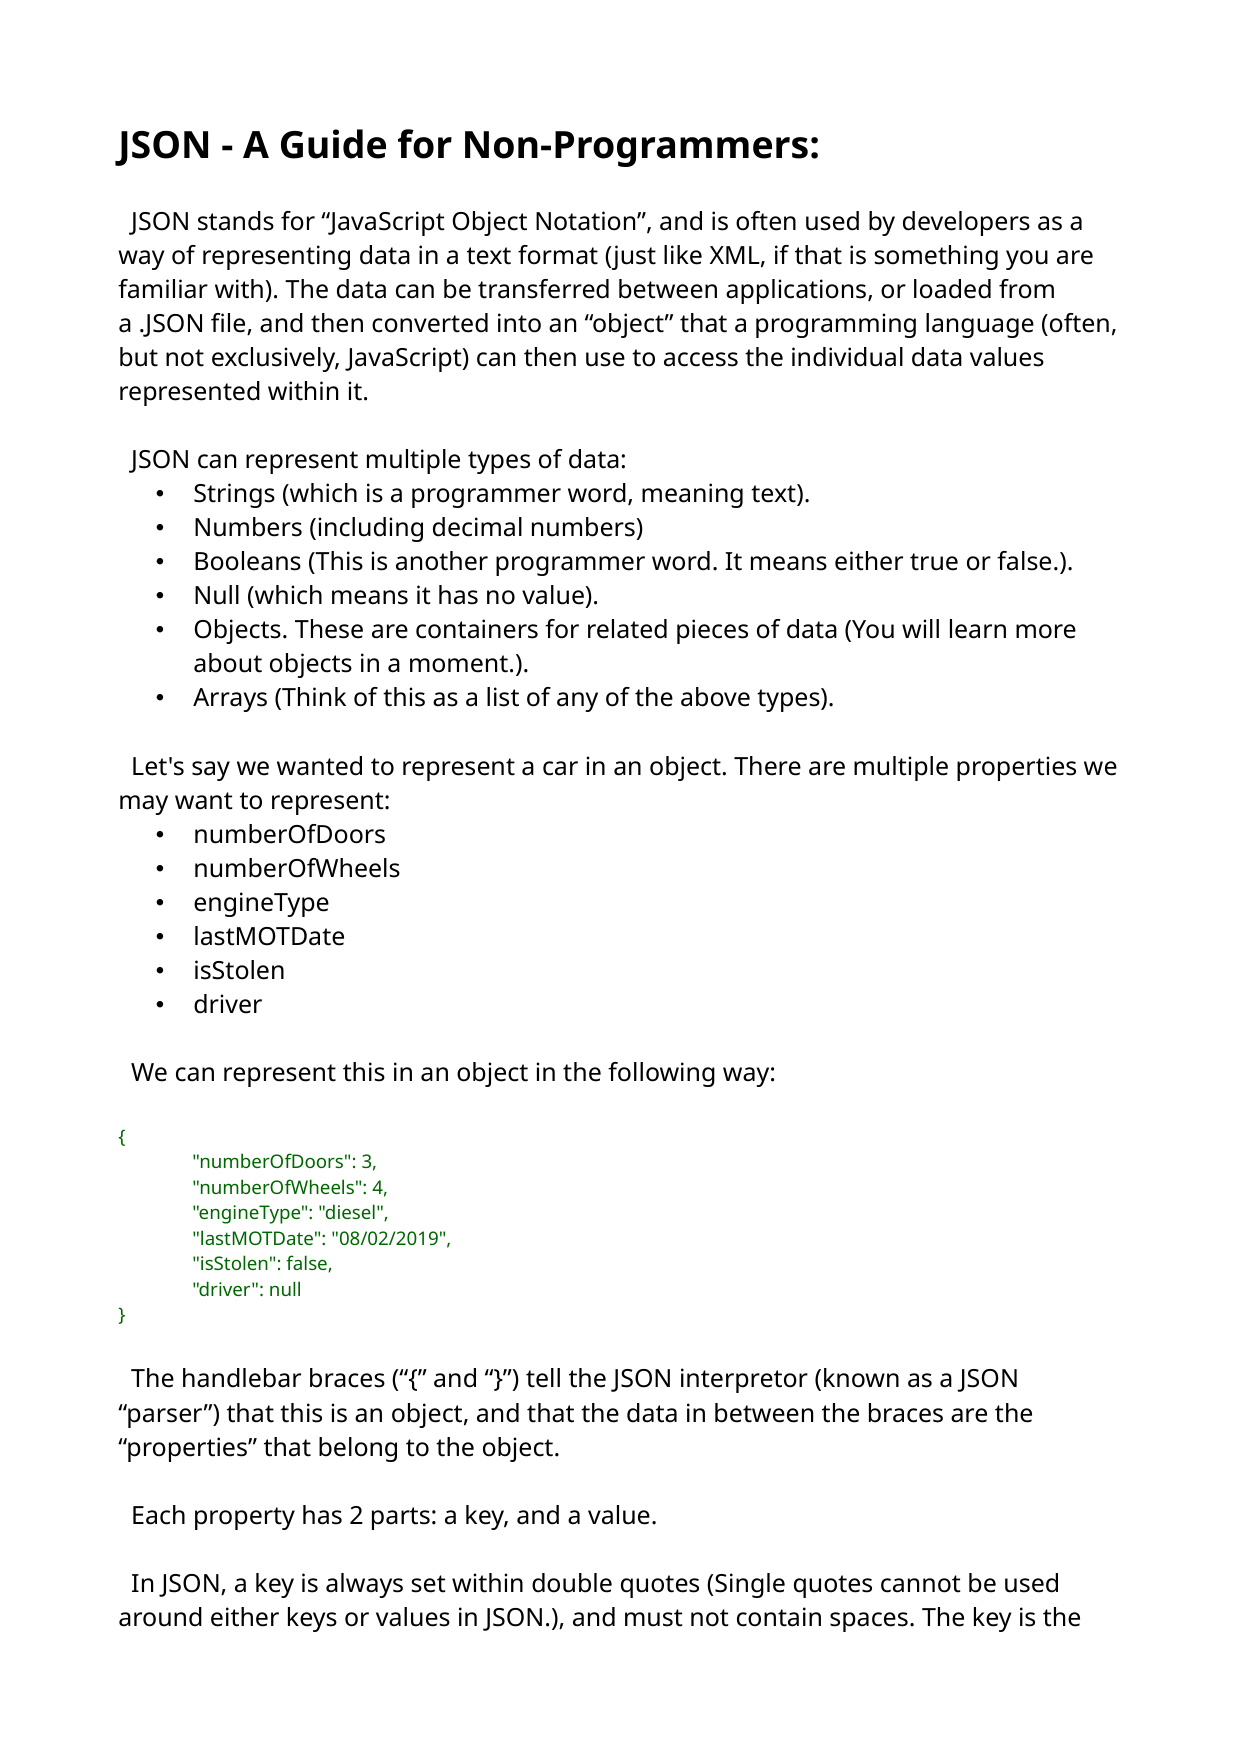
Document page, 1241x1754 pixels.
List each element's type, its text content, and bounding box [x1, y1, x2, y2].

list lastMOTDate [156, 918, 1122, 953]
text } [118, 1302, 1122, 1327]
text We can represent this in an object in the following way: [118, 1055, 1122, 1089]
text "numberOfWheels": 4, [118, 1174, 1122, 1199]
text "driver": null [118, 1276, 1122, 1302]
list Arrays (Think of this as a list of any of the above types). [156, 680, 1122, 714]
text "lastMOTDate": "08/02/2019", [118, 1225, 1122, 1251]
text JSON - A Guide for Non-Programmers: [118, 118, 1122, 169]
list isStolen [156, 953, 1122, 987]
text Let's say we wanted to represent a car in an object. There are multiple properties we may want to represent: [118, 748, 1122, 816]
list driver [156, 987, 1122, 1021]
text In JSON, a key is always set within double quotes (Single quotes cannot be used around either keys or values in JSON.), and must not contain spaces. The key is the [118, 1566, 1122, 1634]
text "engineType": "diesel", [118, 1199, 1122, 1225]
text Each property has 2 parts: a key, and a value. [118, 1497, 1122, 1531]
list numberOfDoors [156, 816, 1122, 850]
text "isStolen": false, [118, 1251, 1122, 1276]
text The handlebar braces (“{” and “}”) tell the JSON interpretor (known as a JSON “parser”) that this is an object, and that the data in between the braces are the “properties” that belong to the object. [118, 1361, 1122, 1463]
list Objects. These are containers for related pieces of data (You will learn more about objects in a moment.). [156, 612, 1122, 680]
list Numbers (including decimal numbers) [156, 510, 1122, 544]
text { [118, 1123, 1122, 1148]
text JSON can represent multiple types of data: [118, 442, 1122, 476]
text "numberOfDoors": 3, [118, 1148, 1122, 1174]
list Null (which means it has no value). [156, 578, 1122, 612]
list numberOfWheels [156, 850, 1122, 884]
list engineType [156, 884, 1122, 918]
list Strings (which is a programmer word, meaning text). [156, 476, 1122, 510]
list Booleans (This is another programmer word. It means either true or false.). [156, 544, 1122, 578]
text JSON stands for “JavaScript Object Notation”, and is often used by developers as a way of representing data in a text format (just like XML, if that is something you are familiar with). The data can be transferred between applications, or loaded from a .JSON file, and then converted into an “object” that a programming language (often, but not exclusively, JavaScript) can then use to access the individual data values represented within it. [118, 203, 1122, 408]
